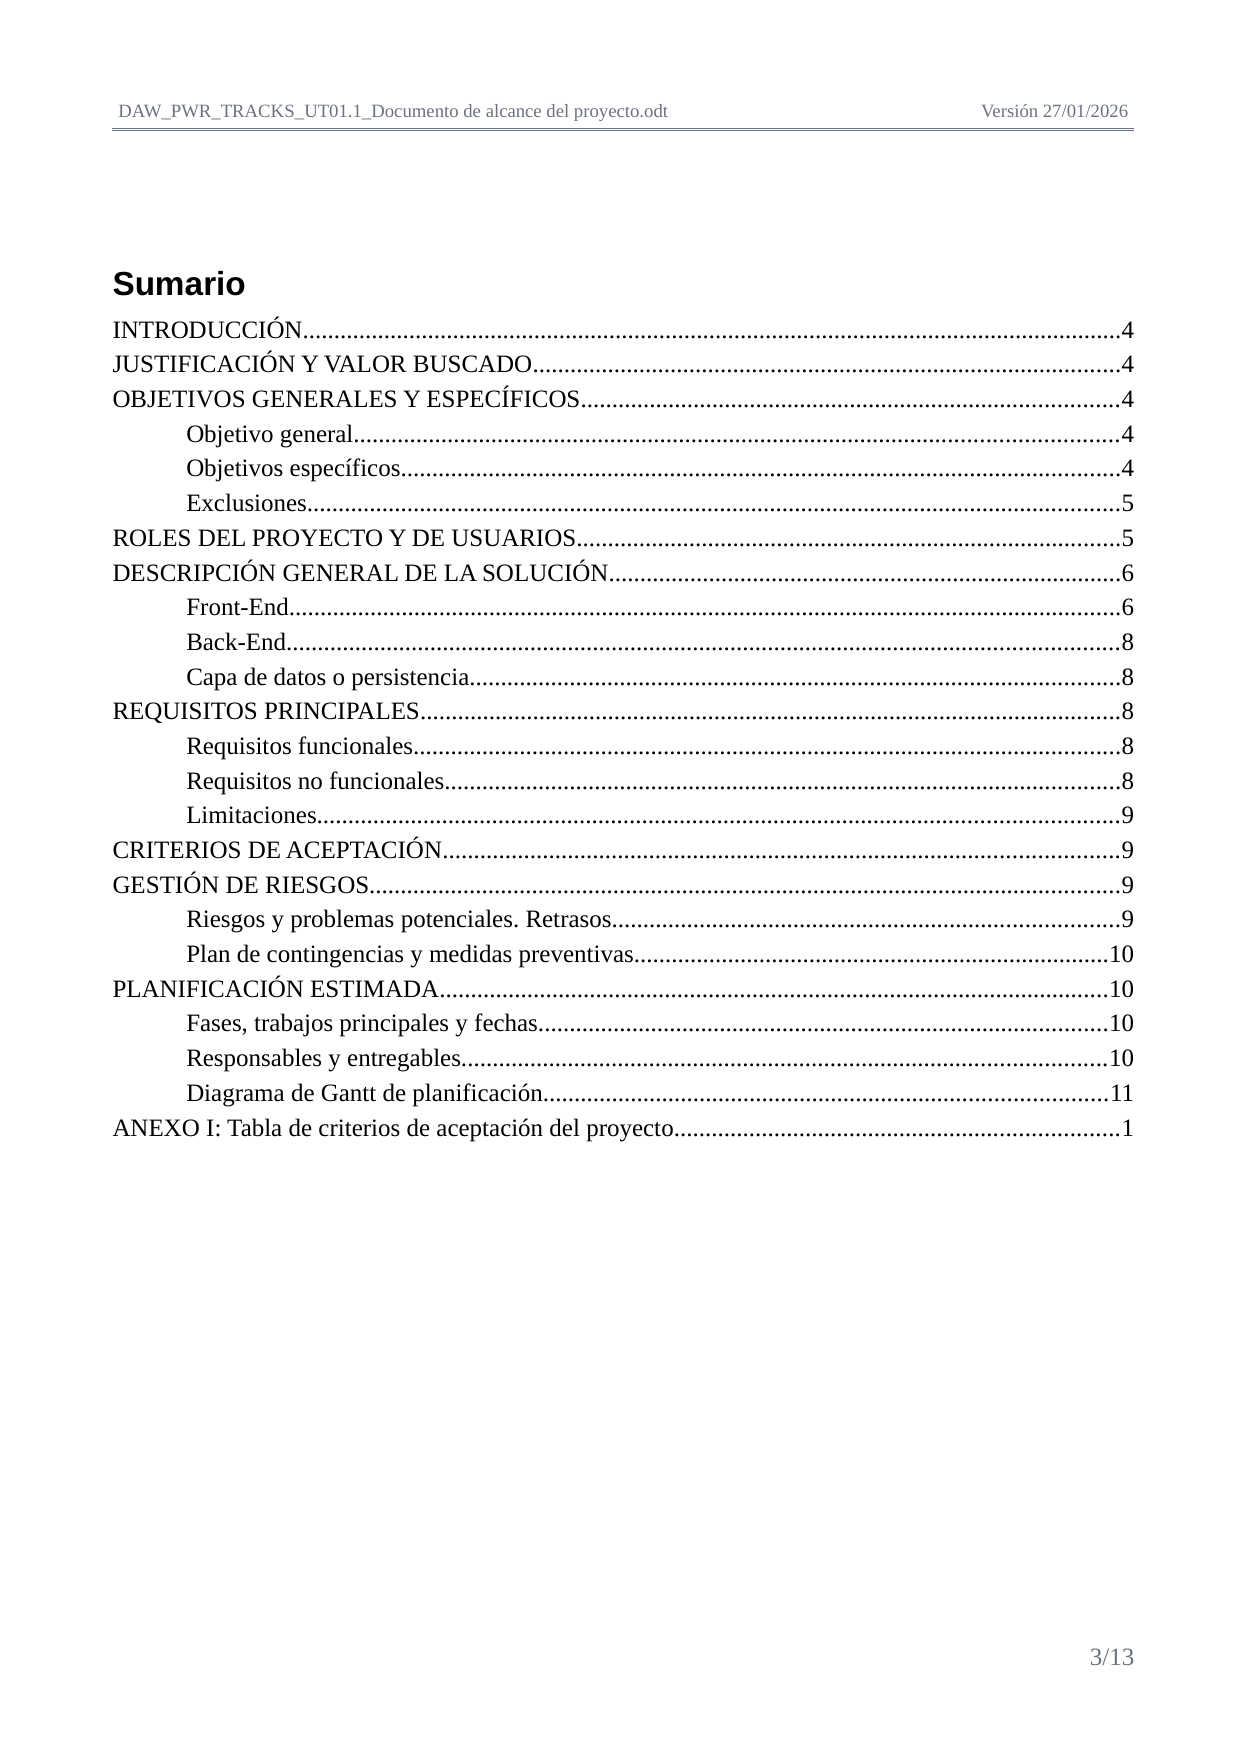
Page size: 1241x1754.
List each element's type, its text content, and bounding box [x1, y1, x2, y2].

text Back-End 8 [186, 627, 1134, 656]
text Fases, trabajos principales y fechas. 10 [186, 1008, 1134, 1037]
text REQUISITOS PRINCIPALES 8 [112, 696, 1134, 725]
text CRITERIOS DE ACEPTACIÓN 9 [112, 835, 1134, 864]
text Capa de datos o persistencia 8 [186, 662, 1134, 690]
text Requisitos funcionales 8 [186, 731, 1134, 760]
text Requisitos no funcionales 8 [186, 766, 1134, 794]
text Objetivos específicos 4 [186, 453, 1134, 482]
text Plan de contingencias y medidas preventivas. 10 [186, 939, 1134, 968]
text GESTIÓN DE RIESGOS 9 [112, 870, 1134, 898]
text PLANIFICACIÓN ESTIMADA 10 [112, 974, 1134, 1003]
subtitle Sumario [112, 264, 1134, 302]
text JUSTIFICACIÓN Y VALOR BUSCADO 4 [112, 349, 1134, 378]
text OBJETIVOS GENERALES Y ESPECÍFICOS 4 [112, 384, 1134, 413]
text Riesgos y problemas potenciales. Retrasos 9 [186, 904, 1134, 933]
text Exclusiones 5 [186, 488, 1134, 517]
text ANEXO I: Tabla de criterios de aceptación del proyecto 1 [112, 1113, 1134, 1141]
text Front-End 6 [186, 592, 1134, 621]
text Diagrama de Gantt de planificación. 11 [186, 1078, 1134, 1107]
text Responsables y entregables. 10 [186, 1043, 1134, 1072]
text DESCRIPCIÓN GENERAL DE LA SOLUCIÓN 6 [112, 558, 1134, 586]
text ROLES DEL PROYECTO Y DE USUARIOS 5 [112, 523, 1134, 552]
text Limitaciones 9 [186, 800, 1134, 829]
text INTRODUCCIÓN 4 [112, 315, 1134, 343]
text Objetivo general 4 [186, 419, 1134, 448]
